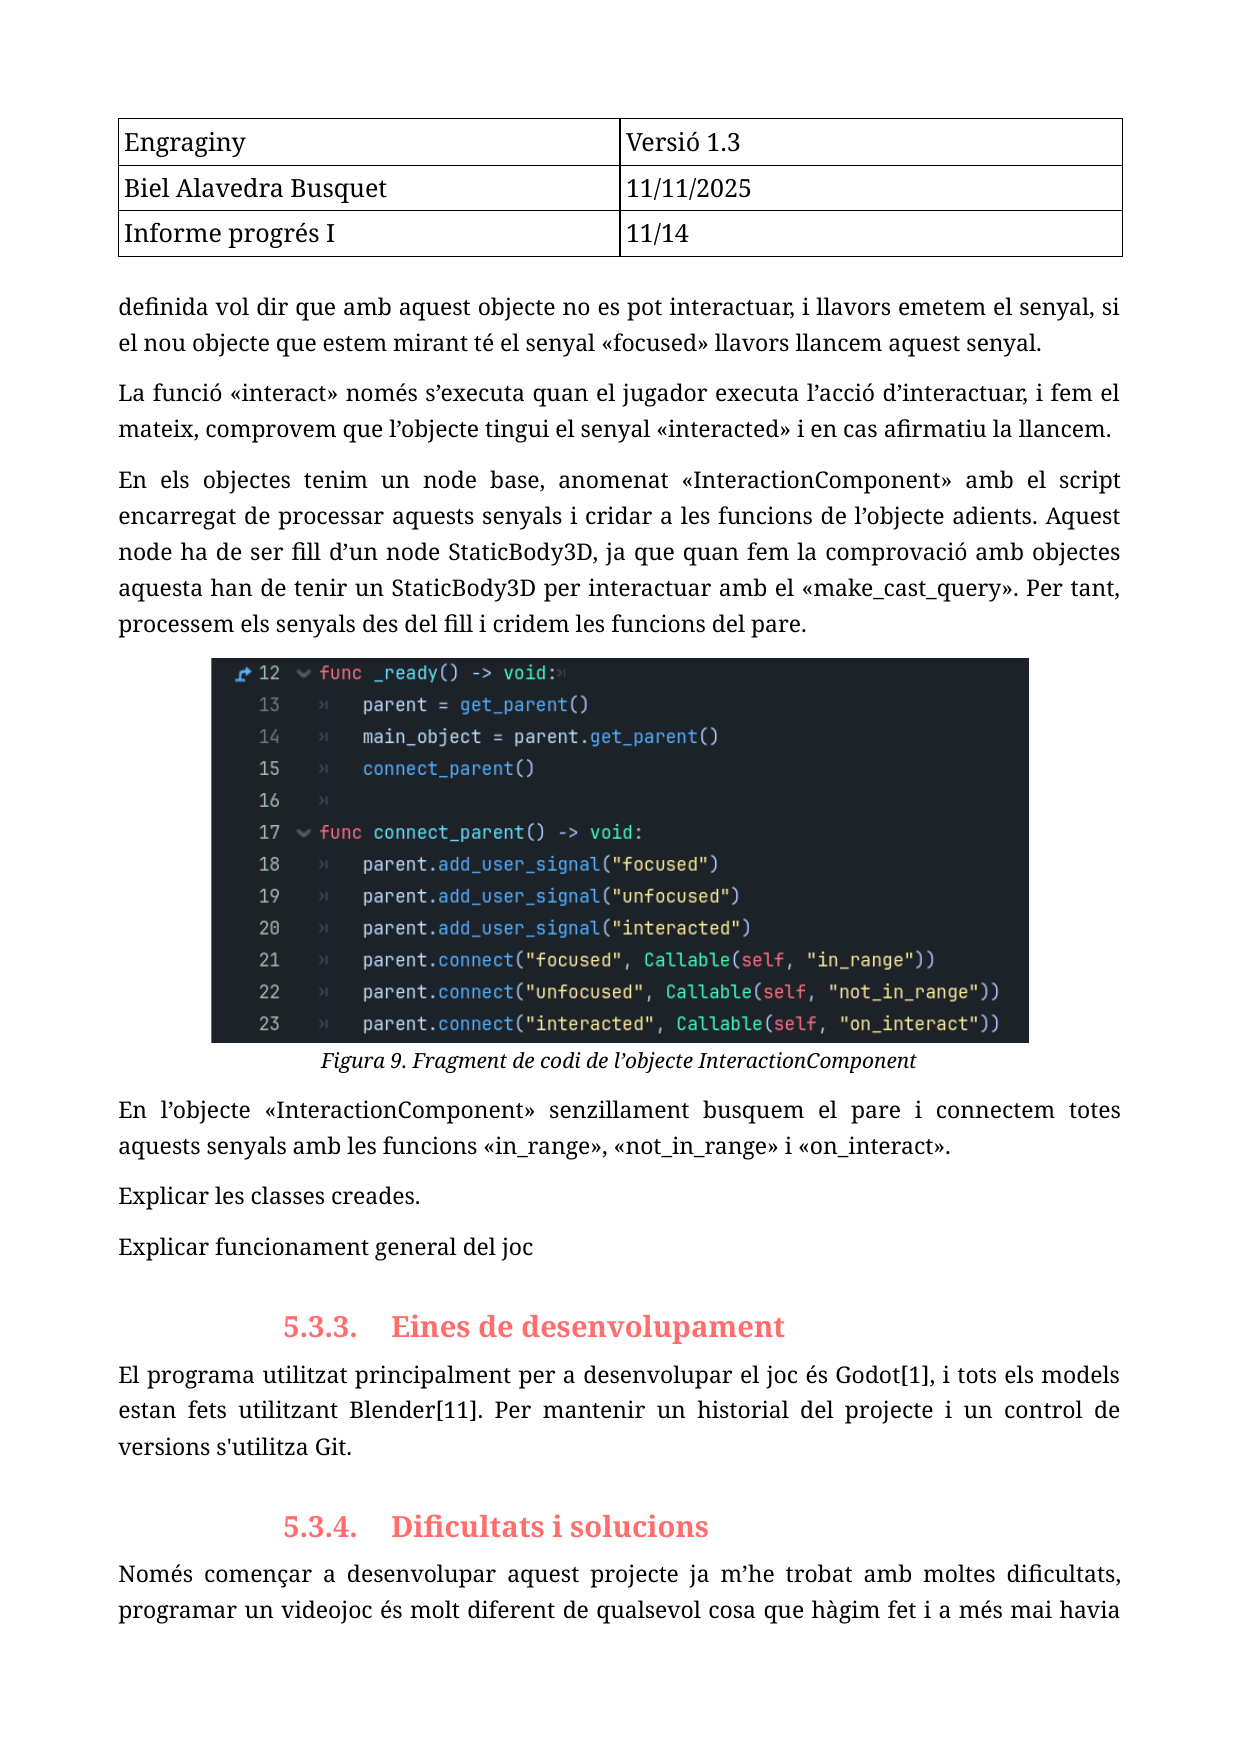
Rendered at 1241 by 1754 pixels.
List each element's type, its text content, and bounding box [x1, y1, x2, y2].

text Figura 9. Fragment de codi de l’objecte InteractionComponent [118, 658, 1122, 1075]
text definida vol dir que amb aquest objecte no es pot interactuar, i llavors emetem el senyal, si el nou objecte que estem mirant té el senyal «focused» llavors llancem aquest senyal. [118, 291, 1122, 358]
text Explicar funcionament general del joc [118, 1231, 1122, 1262]
text En l’objecte «InteractionComponent» senzillament busquem el pare i connectem totes aquests senyals amb les funcions «in_range», «not_in_range» i «on_interact». [118, 1094, 1122, 1161]
text En els objectes tenim un node base, anomenat «InteractionComponent» amb el script encarregat de processar aquests senyals i cridar a les funcions de l’objecte adients. Aquest node ha de ser fill d’un node StaticBody3D, ja que quan fem la comprovació amb objectes aquesta han de tenir un StaticBody3D per interactuar amb el «make_cast_query». Per tant, processem els senyals des del fill i cridem les funcions del pare. [118, 464, 1122, 639]
subtitle Eines de desenvolupament [276, 1306, 1122, 1346]
text El programa utilitzat principalment per a desenvolupar el joc és Godot[1], i tots els models estan fets utilitzant Blender[11]. Per mantenir un historial del projecte i un control de versions s'utilitza Git. [118, 1358, 1122, 1462]
text La funció «interact» només s’executa quan el jugador executa l’acció d’interactuar, i fem el mateix, comprovem que l’objecte tingui el senyal «interacted» i en cas afirmatiu la llancem. [118, 377, 1122, 444]
text Només començar a desenvolupar aquest projecte ja m’he trobat amb moltes dificultats, programar un videojoc és molt diferent de qualsevol cosa que hàgim fet i a més mai havia [118, 1558, 1122, 1625]
picture [211, 658, 1029, 1043]
text Explicar les classes creades. [118, 1180, 1122, 1212]
subtitle Dificultats i solucions [276, 1506, 1122, 1546]
